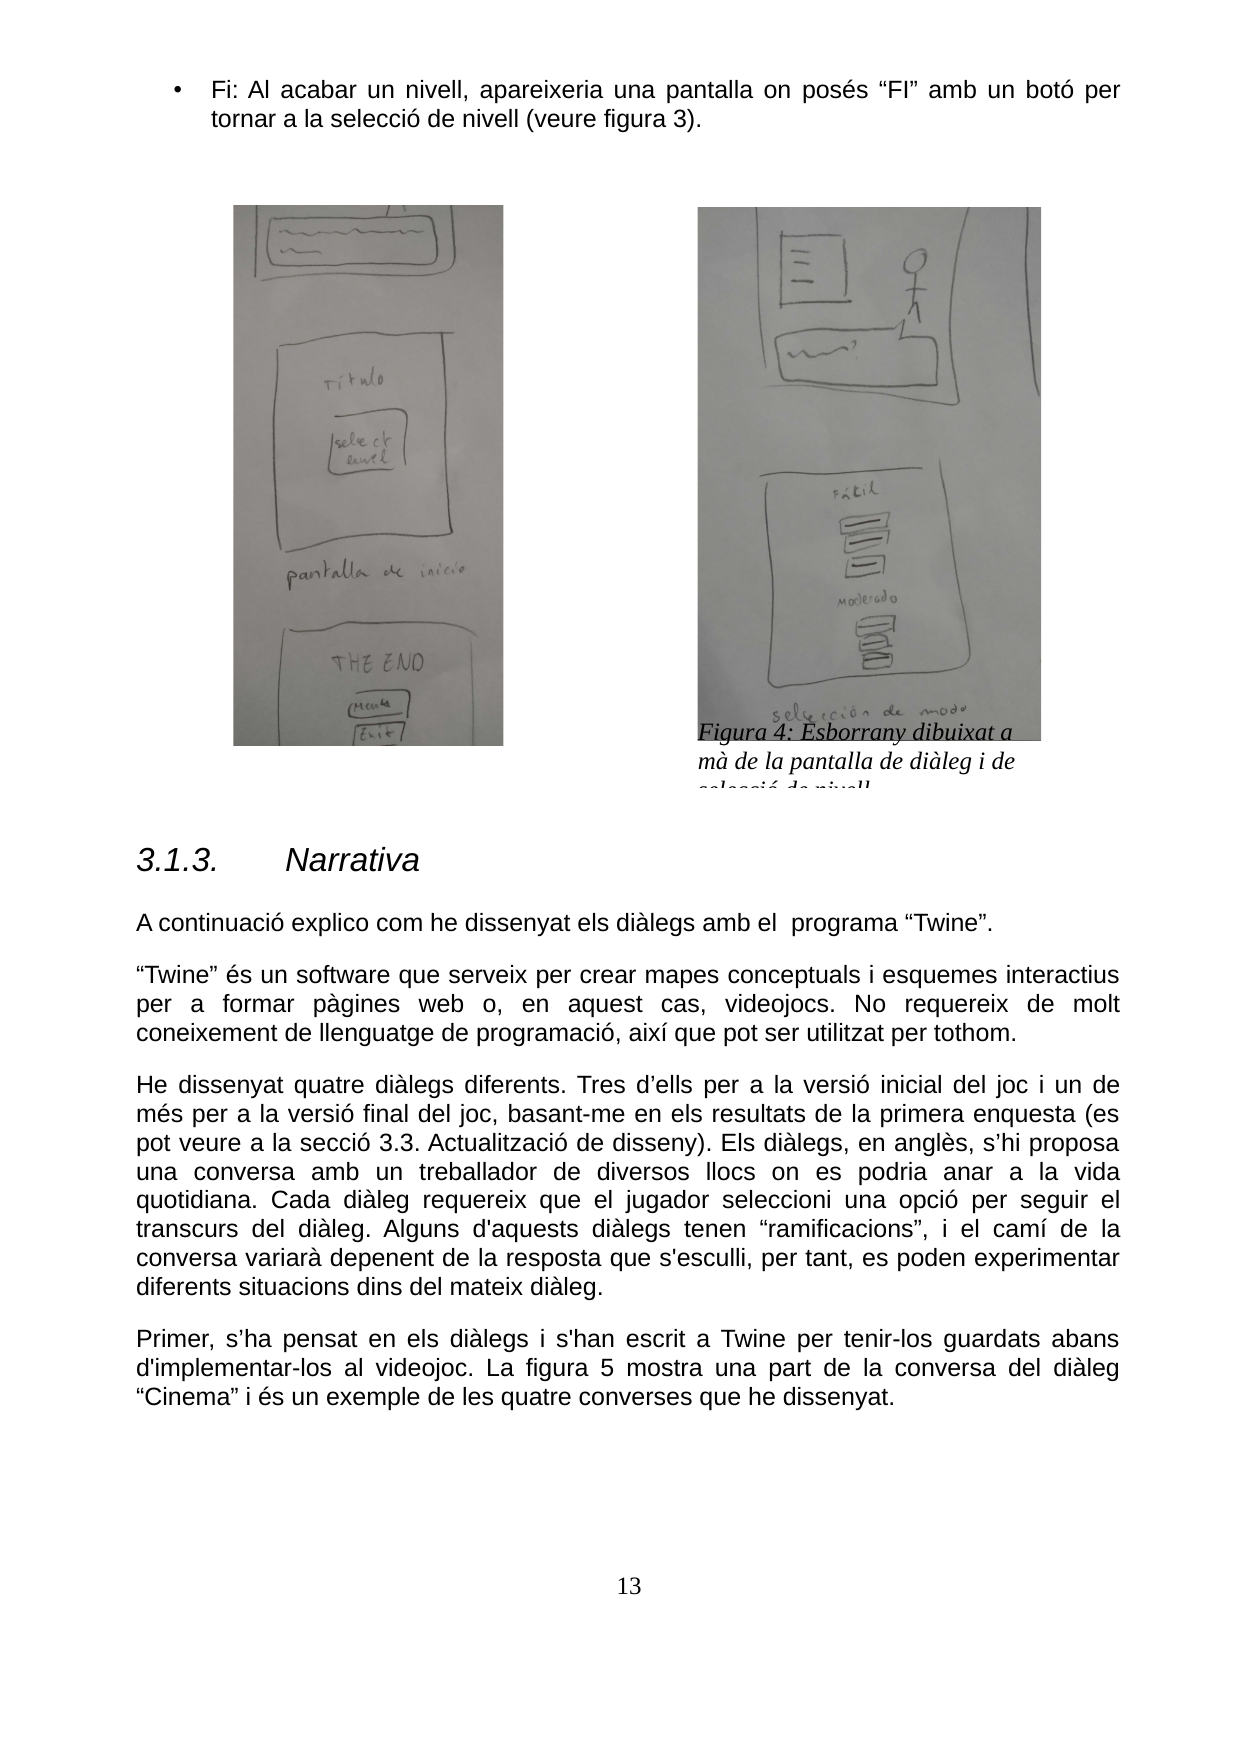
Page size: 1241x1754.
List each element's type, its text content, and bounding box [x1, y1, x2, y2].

picture [233, 205, 504, 746]
text A continuació explico com he dissenyat els diàlegs amb el programa “Twine”. [136, 908, 1122, 937]
picture [697, 207, 1042, 741]
text He dissenyat quatre diàlegs diferents. Tres d’ells per a la versió inicial del joc i un de més per a la versió final del joc, basant-me en els resultats de la primera enquesta (es pot veure a la secció 3.3. Actualització de disseny). Els diàlegs, en anglès, s’hi proposa una conversa amb un treballador de diversos llocs on es podria anar a la vida quotidiana. Cada diàleg requereix que el jugador seleccioni una opció per seguir el transcurs del diàleg. Alguns d'aquests diàlegs tenen “ramificacions”, i el camí de la conversa variarà depenent de la resposta que s'esculli, per tant, es poden experimentar diferents situacions dins del mateix diàleg. [136, 1070, 1122, 1300]
text “Twine” és un software que serveix per crear mapes conceptuals i esquemes interactius per a formar pàgines web o, en aquest cas, videojocs. No requereix de molt coneixement de llenguatge de programació, així que pot ser utilitzat per tothom. [136, 961, 1122, 1047]
text Figura 3: Esborrany dibuixat a mà de la pantalla d'inici del joc i de la pantalla final. [233, 182, 503, 205]
list Fi: Al acabar un nivell, apareixeria una pantalla on posés “FI” amb un botó per tornar a la selecció de nivell (veure figura 3). [173, 75, 1122, 133]
subtitle Narrativa [136, 840, 1122, 879]
text Figura 4: Esborrany dibuixat a mà de la pantalla de diàleg i de selecció de nivell. [698, 184, 1035, 207]
text Figura 4: Esborrany dibuixat a mà de la pantalla de diàleg i de selecció de nivell. [698, 741, 1035, 788]
text Primer, s’ha pensat en els diàlegs i s'han escrit a Twine per tenir-los guardats abans d'implementar-los al videojoc. La figura 5 mostra una part de la conversa del diàleg “Cinema” i és un exemple de les quatre converses que he dissenyat. [136, 1324, 1122, 1410]
